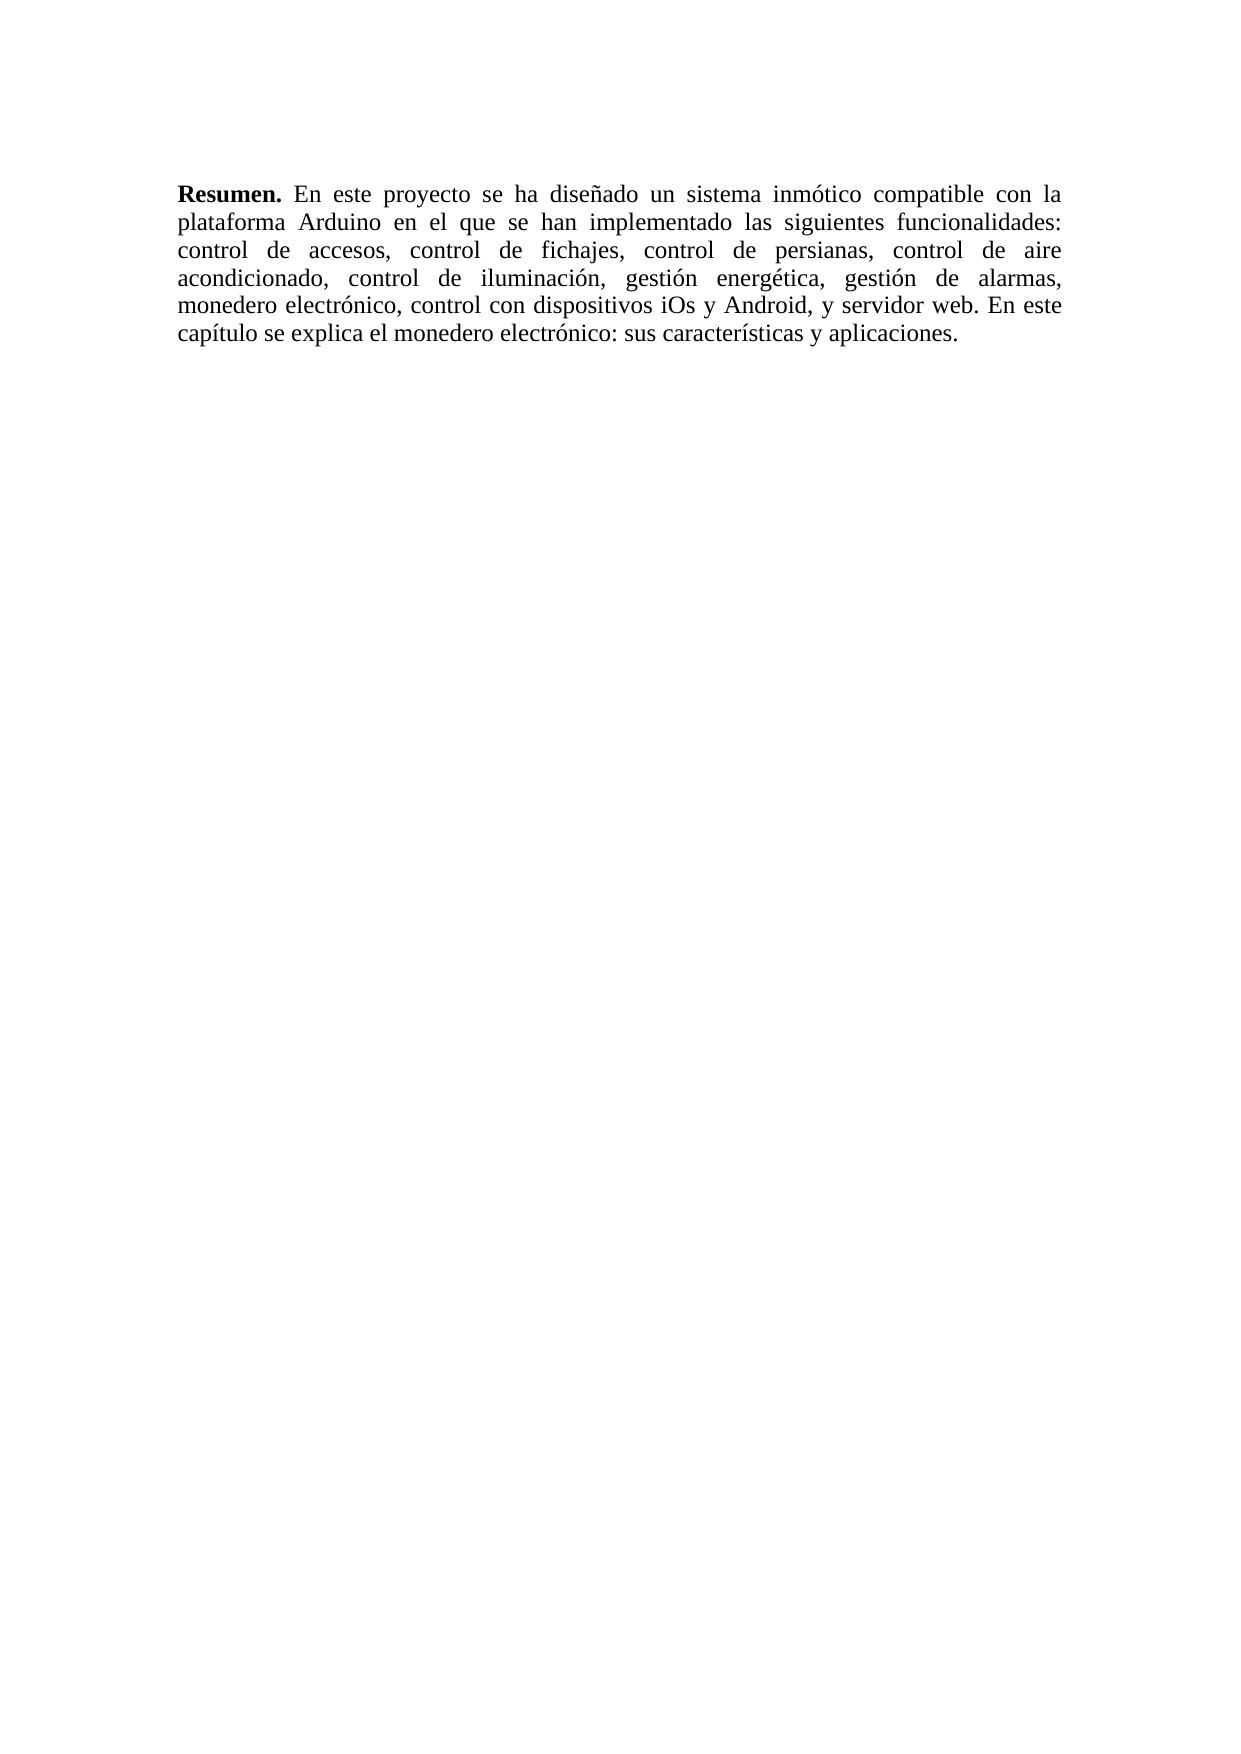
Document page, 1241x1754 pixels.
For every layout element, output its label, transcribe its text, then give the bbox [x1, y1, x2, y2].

text Resumen. En este proyecto se ha diseñado un sistema inmótico compatible con la plataforma Arduino en el que se han implementado las siguientes funcionalidades: control de accesos, control de fichajes, control de persianas, control de aire acondicionado, control de iluminación, gestión energética, gestión de alarmas, monedero electrónico, control con dispositivos iOs y Android, y servidor web. En este capítulo se explica el monedero electrónico: sus características y aplicaciones. [177, 181, 1063, 347]
